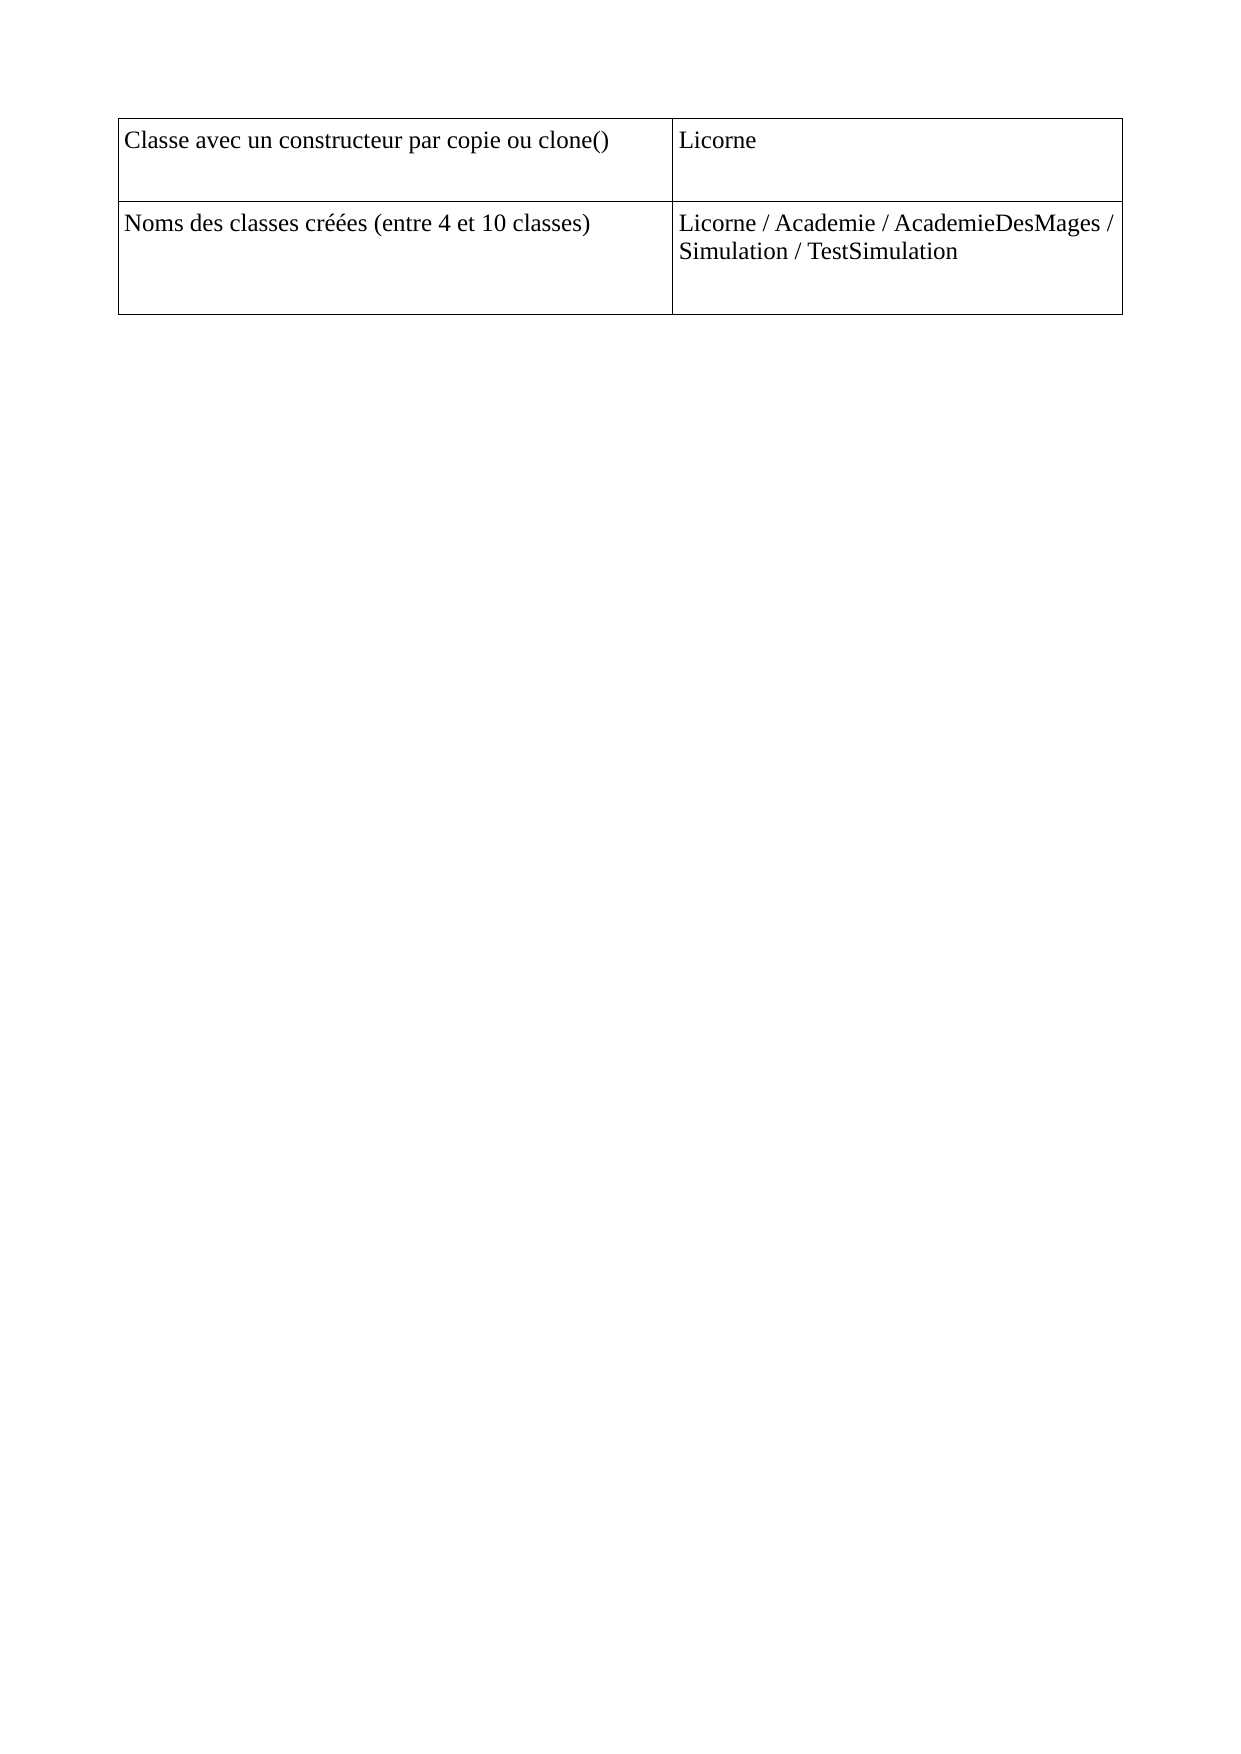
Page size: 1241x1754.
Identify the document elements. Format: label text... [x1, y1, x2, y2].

table_cell Noms des classes créées (entre 4 et 10 classes) [119, 202, 672, 314]
table_cell Licorne [673, 119, 1122, 201]
table_cell Classe avec un constructeur par copie ou clone() [119, 119, 672, 201]
table_cell Licorne / Academie / AcademieDesMages / Simulation / TestSimulation [673, 202, 1122, 314]
